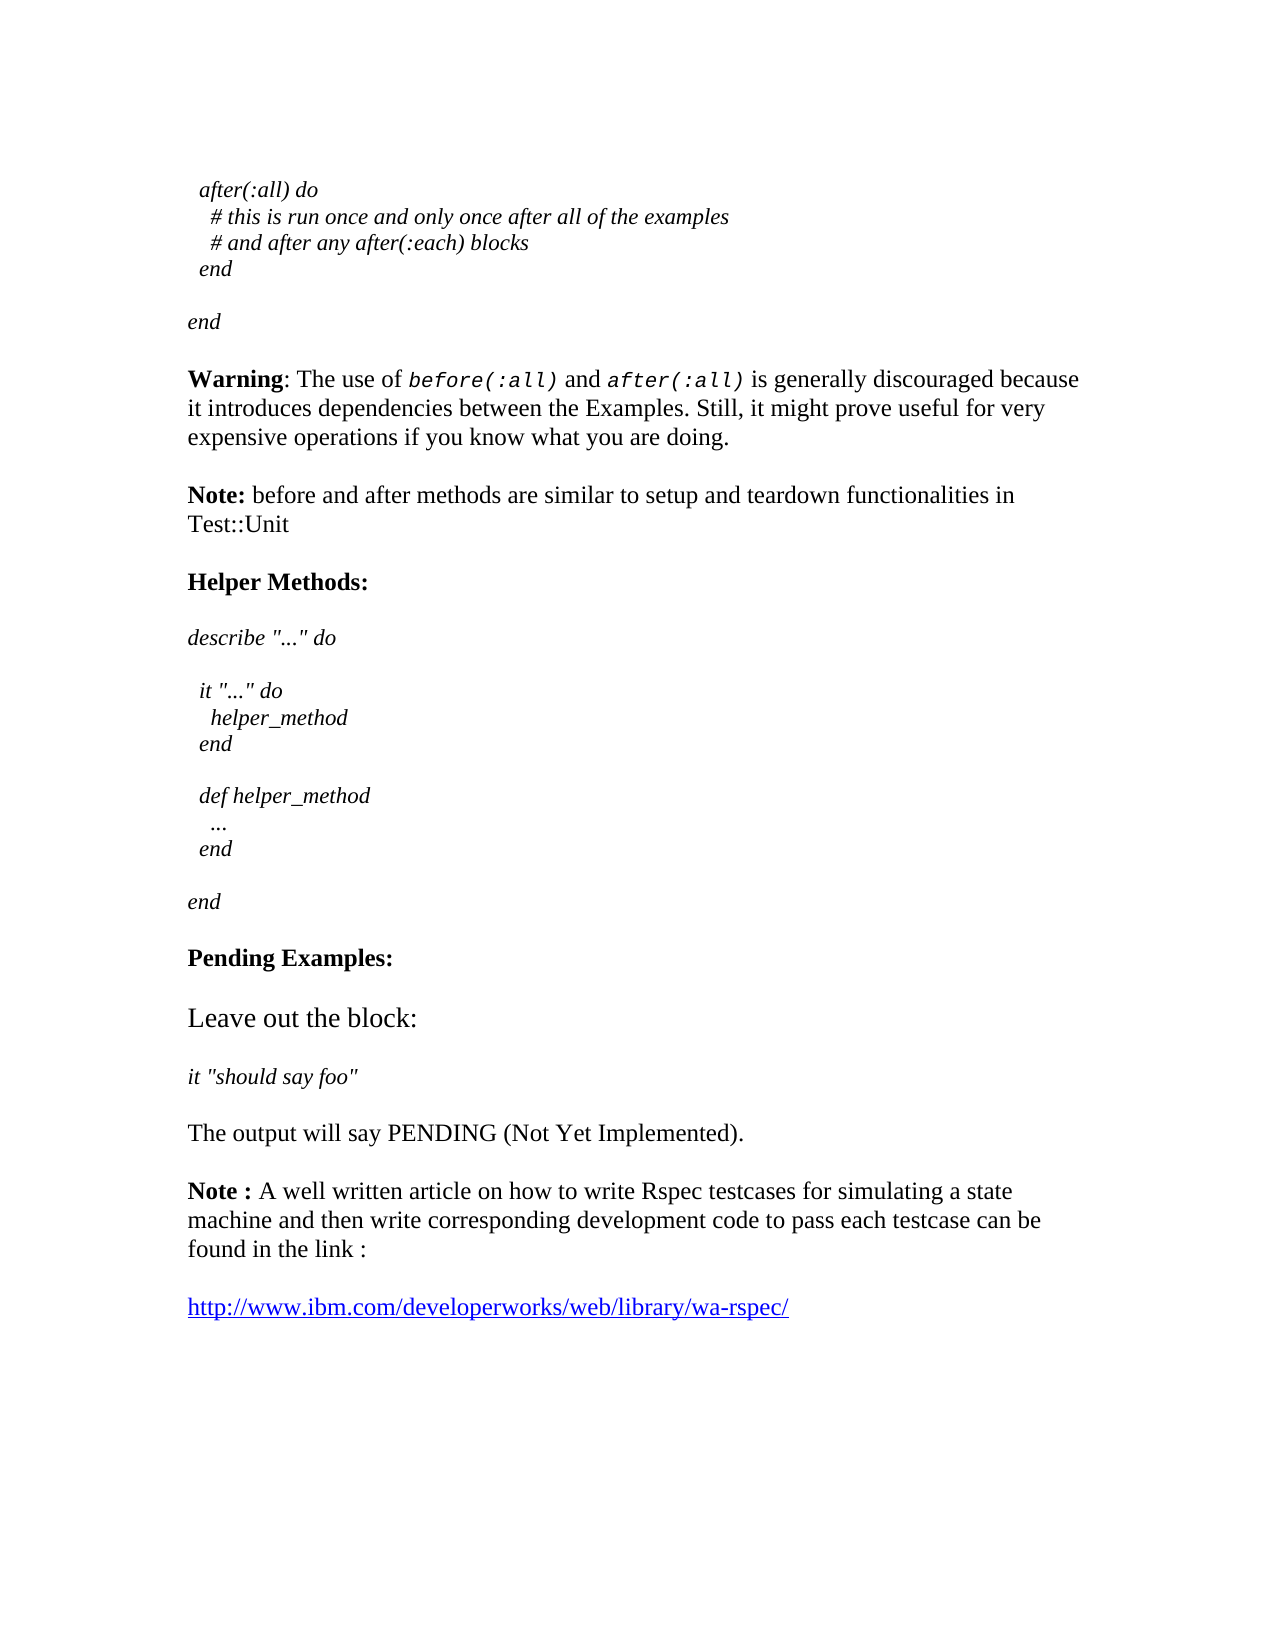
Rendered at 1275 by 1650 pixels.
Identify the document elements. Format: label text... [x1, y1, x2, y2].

text end [187, 888, 1087, 914]
text The output will say PENDING (Not Yet Implemented). [187, 1118, 1087, 1147]
text Pending Examples: [187, 943, 1087, 972]
text end [187, 730, 1087, 756]
text ... [187, 809, 1087, 835]
text http://www.ibm.com/developerworks/web/library/wa-rspec/ [187, 1292, 1087, 1321]
subtitle Leave out the block: [187, 1001, 1087, 1034]
text it "should say foo" [187, 1063, 1087, 1089]
text after(:all) do [187, 176, 1087, 203]
text it "..." do [187, 677, 1087, 703]
text # this is run once and only once after all of the examples [187, 203, 1087, 229]
text Note : A well written article on how to write Rspec testcases for simulating a state machine and then write corresponding development code to pass each testcase can be found in the link : [187, 1176, 1087, 1263]
text end [187, 308, 1087, 334]
text def helper_method [187, 783, 1087, 809]
text helper_method [187, 703, 1087, 730]
text # and after any after(:each) blocks [187, 229, 1087, 255]
text end [187, 255, 1087, 282]
text describe "..." do [187, 624, 1087, 651]
text Helper Methods: [187, 567, 1087, 595]
text Warning: The use of before(:all) and after(:all) is generally discouraged because it introduces dependencies between the Examples. Still, it might prove useful for very expensive operations if you know what you are doing. [187, 364, 1087, 451]
text end [187, 835, 1087, 862]
text Note: before and after methods are similar to setup and teardown functionalities in Test::Unit [187, 480, 1087, 537]
